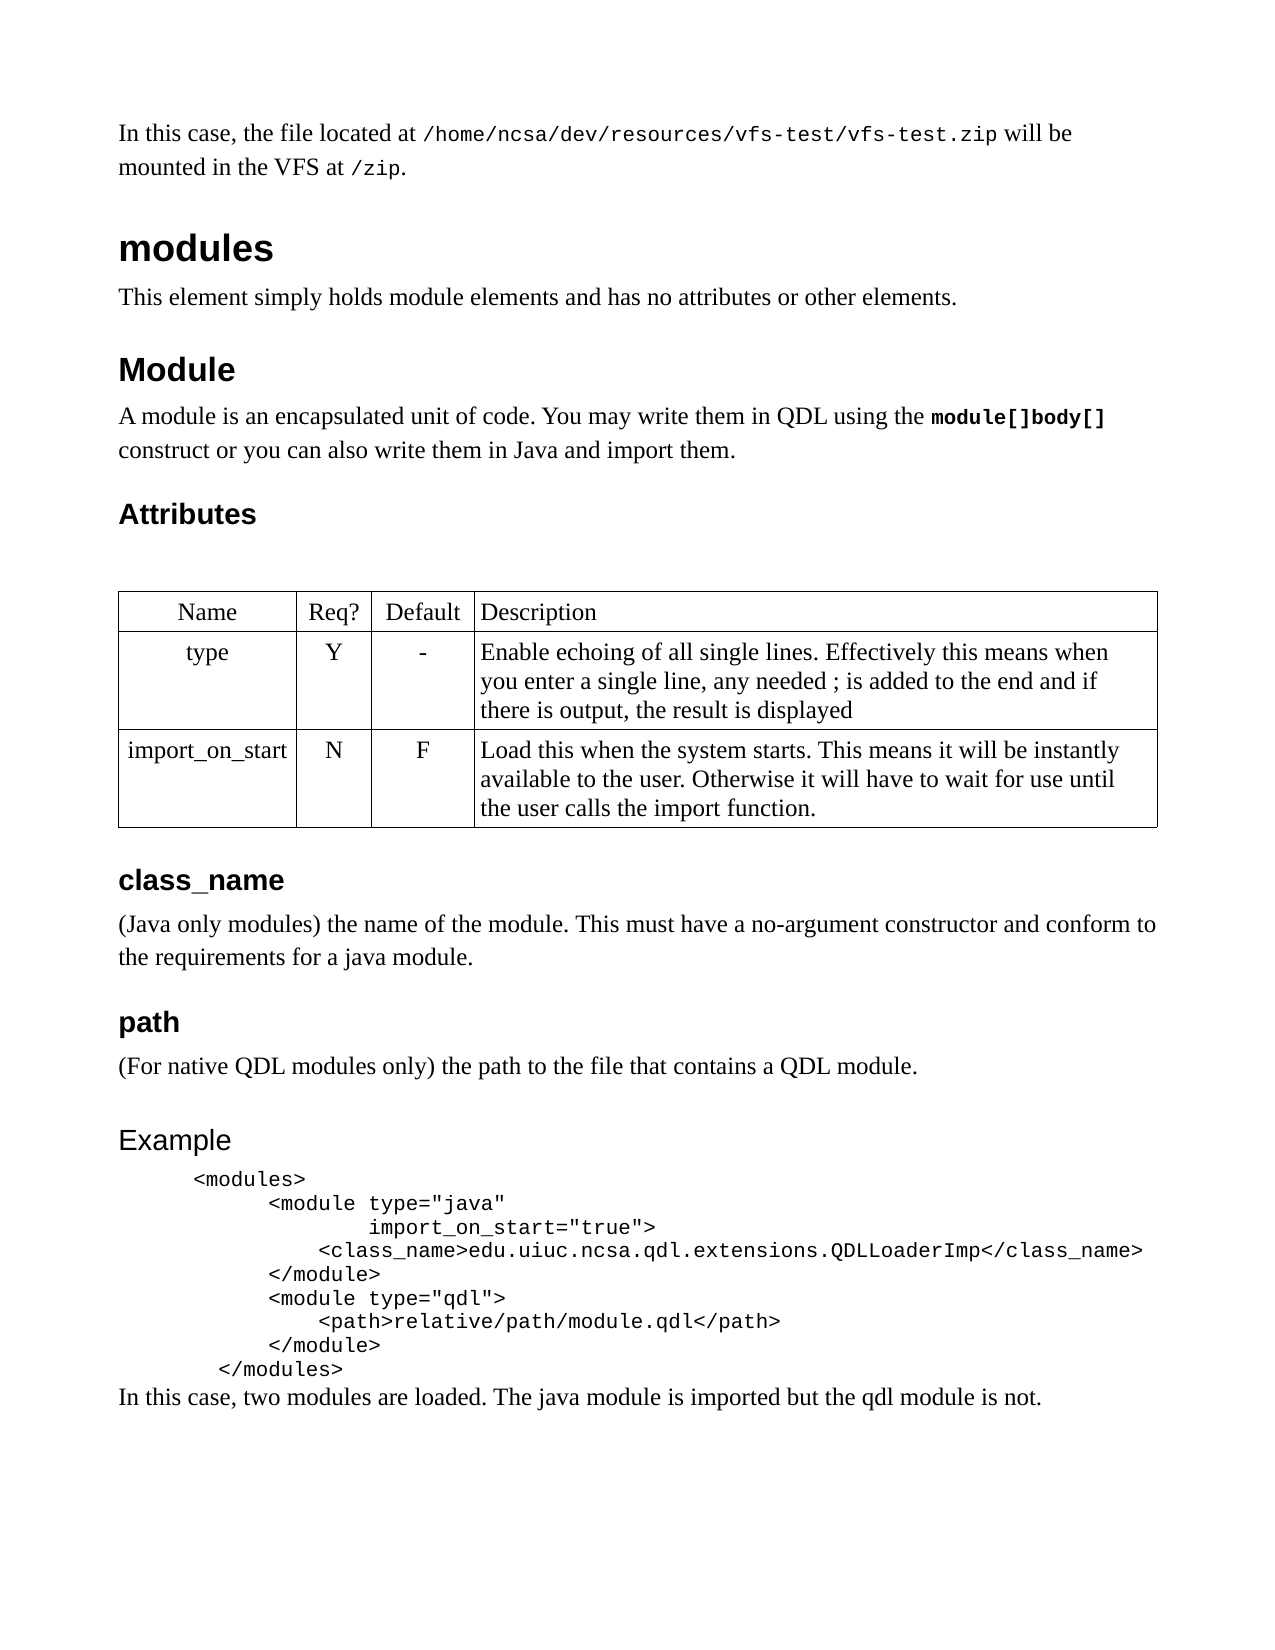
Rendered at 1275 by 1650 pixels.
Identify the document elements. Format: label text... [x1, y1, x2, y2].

table_header Default [372, 592, 474, 631]
text </module> [118, 1264, 1157, 1288]
text </modules> [118, 1358, 1157, 1382]
table_cell - [372, 632, 474, 729]
subtitle modules [118, 226, 1157, 269]
table_header Description [475, 592, 1157, 631]
text <module type="java" [118, 1193, 1157, 1217]
text <modules> [118, 1169, 1157, 1193]
subtitle class_name [118, 863, 1157, 897]
subtitle Attributes [118, 497, 1157, 531]
text A module is an encapsulated unit of code. You may write them in QDL using the module[]body[] construct or you can also write them in Java and import them. [118, 401, 1157, 464]
subtitle Example [118, 1123, 1157, 1157]
subtitle Module [118, 350, 1157, 389]
text </module> [118, 1335, 1157, 1358]
text In this case, two modules are loaded. The java module is imported but the qdl module is not. [118, 1382, 1157, 1411]
text (Java only modules) the name of the module. This must have a no-argument constructor and conform to the requirements for a java module. [118, 909, 1157, 971]
table_header Name [119, 592, 296, 631]
table_cell Y [297, 632, 371, 729]
table_cell Load this when the system starts. This means it will be instantly available to the user. Otherwise it will have to wait for use until the user calls the import function. [475, 730, 1157, 827]
table_cell Enable echoing of all single lines. Effectively this means when you enter a single line, any needed ; is added to the end and if there is output, the result is displayed [475, 632, 1157, 729]
text <path>relative/path/module.qdl</path> [118, 1311, 1157, 1335]
text This element simply holds module elements and has no attributes or other elements. [118, 282, 1157, 310]
text <class_name>edu.uiuc.ncsa.qdl.extensions.QDLLoaderImp</class_name> [118, 1240, 1157, 1264]
text import_on_start="true"> [118, 1217, 1157, 1240]
table_cell type [119, 632, 296, 729]
table_header Req? [297, 592, 371, 631]
text (For native QDL modules only) the path to the file that contains a QDL module. [118, 1051, 1157, 1079]
text In this case, the file located at /home/ncsa/dev/resources/vfs-test/vfs-test.zip will be mounted in the VFS at /zip. [118, 118, 1157, 182]
text <module type="qdl"> [118, 1288, 1157, 1311]
subtitle path [118, 1004, 1157, 1038]
table_cell F [372, 730, 474, 827]
table_cell N [297, 730, 371, 827]
table_cell import_on_start [119, 730, 296, 827]
